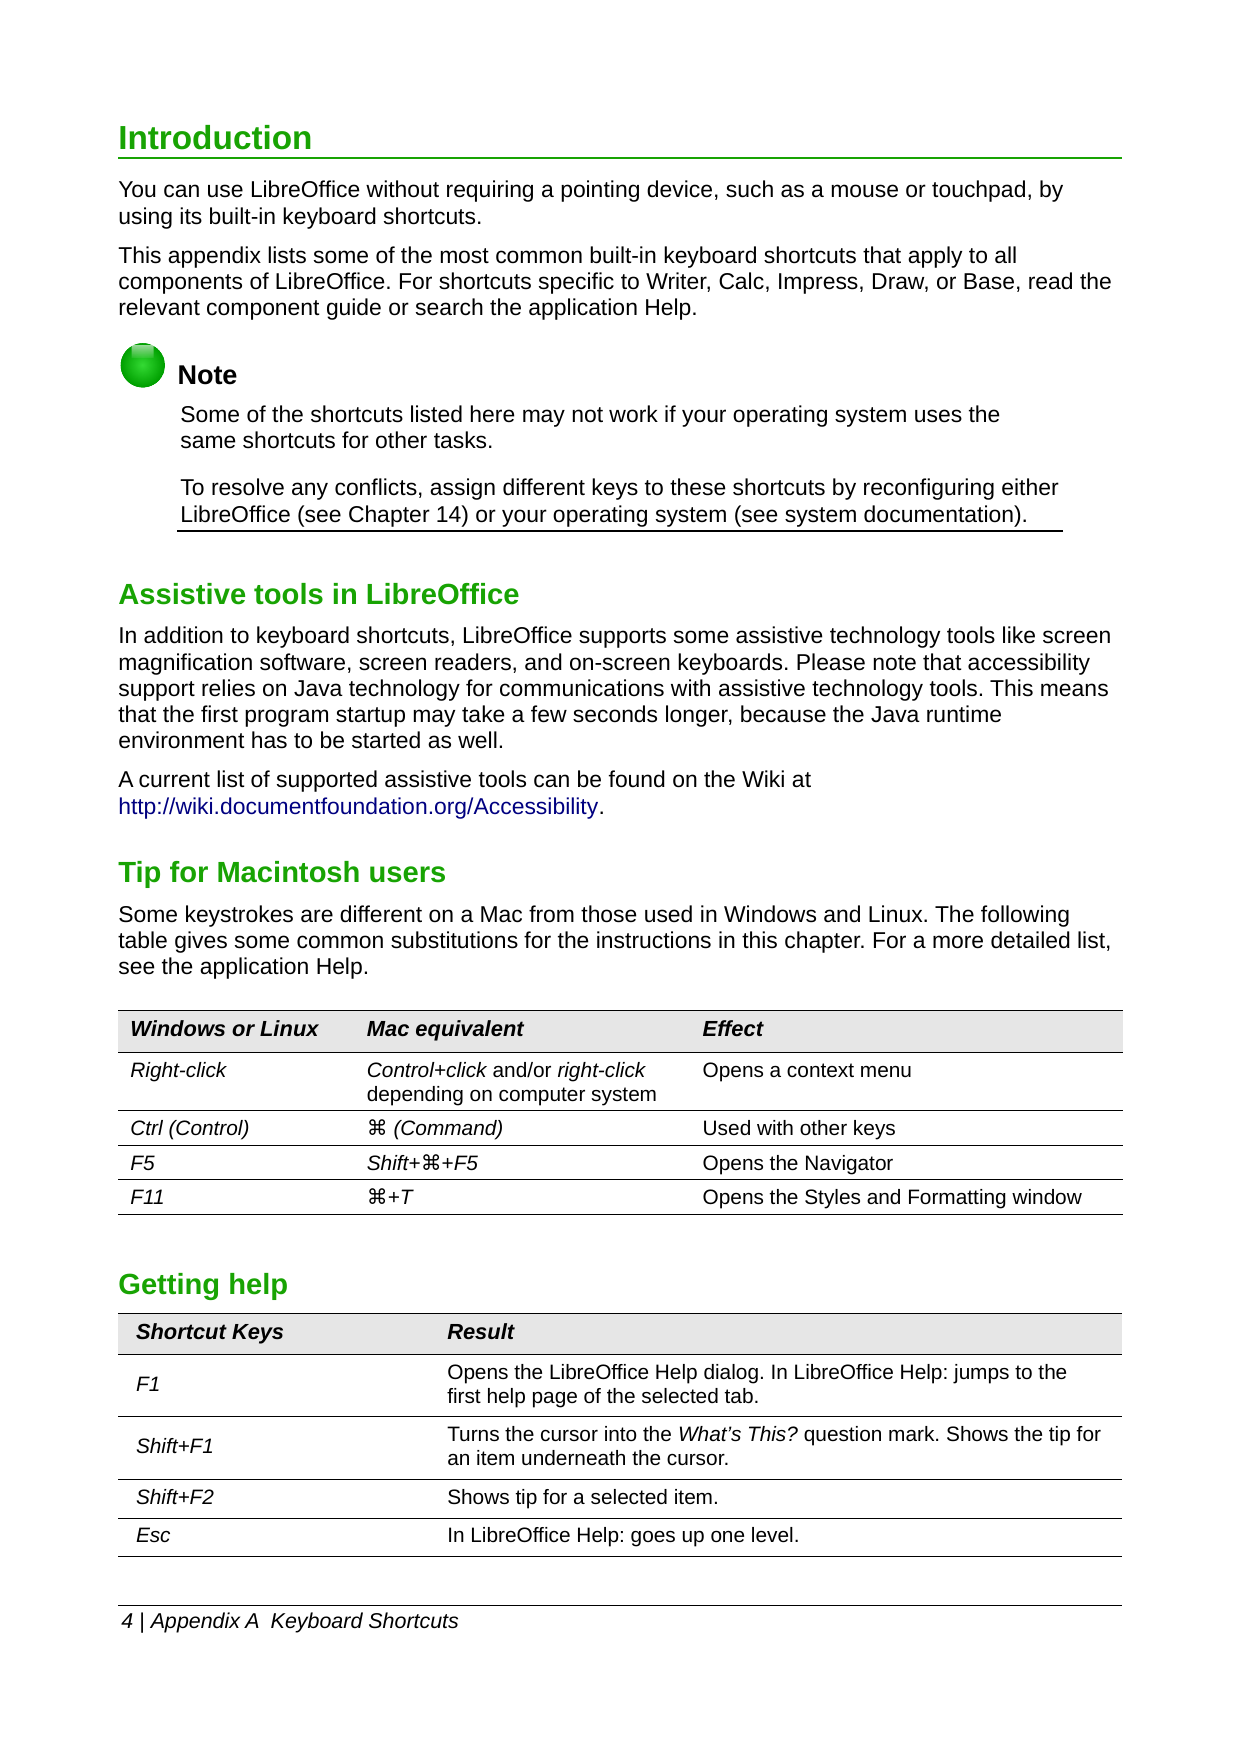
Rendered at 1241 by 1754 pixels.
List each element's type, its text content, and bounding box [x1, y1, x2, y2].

table_cell Right-click [118, 1053, 355, 1110]
table_header Shortcut Keys [118, 1314, 429, 1354]
text In addition to keyboard shortcuts, LibreOffice supports some assistive technology tools like screen magnification software, screen readers, and on-screen keyboards. Please note that accessibility support relies on Java technology for communications with assistive technology tools. This means that the first program startup may take a few seconds longer, because the Java runtime environment has to be started as well. [118, 622, 1122, 754]
table_cell F5 [118, 1146, 355, 1179]
text Some of the shortcuts listed here may not work if your operating system uses the same shortcuts for other tasks. [177, 397, 1063, 453]
table_cell ⌘+T [355, 1180, 691, 1214]
table_cell Shift+⌘+F5 [355, 1146, 691, 1179]
table_cell F1 [118, 1355, 429, 1416]
table_cell Ctrl (Control) [118, 1111, 355, 1145]
table_cell ⌘ (Command) [355, 1111, 691, 1145]
table_cell Opens a context menu [691, 1053, 1123, 1110]
subtitle Getting help [118, 1267, 1122, 1301]
table_cell Opens the Navigator [691, 1146, 1123, 1179]
text To resolve any conflicts, assign different keys to these shortcuts by reconfiguring either LibreOffice (see Chapter 14) or your operating system (see system documentation). [177, 471, 1063, 530]
text This appendix lists some of the most common built-in keyboard shortcuts that apply to all components of LibreOffice. For shortcuts specific to Writer, Calc, Impress, Draw, or Base, read the relevant component guide or search the application Help. [118, 242, 1122, 321]
table_cell Shows tip for a selected item. [429, 1480, 1122, 1517]
text Some keystrokes are different on a Mac from those used in Windows and Linux. The following table gives some common substitutions for the instructions in this chapter. For a more detailed list, see the application Help. [118, 901, 1122, 979]
table_cell Esc [118, 1519, 429, 1556]
table_header Windows or Linux [118, 1011, 355, 1052]
table_cell Used with other keys [691, 1111, 1123, 1145]
table_header Result [429, 1314, 1122, 1354]
table_cell Shift+F2 [118, 1480, 429, 1517]
subtitle Assistive tools in LibreOffice [118, 577, 1122, 610]
table_cell F11 [118, 1180, 355, 1214]
table_cell Shift+F1 [118, 1417, 429, 1479]
subtitle Introduction [118, 118, 1122, 157]
table_header Effect [691, 1011, 1123, 1052]
table_cell Turns the cursor into the What’s This? question mark. Shows the tip for an item underneath the cursor. [429, 1417, 1122, 1479]
table_cell Opens the Styles and Formatting window [691, 1180, 1123, 1214]
subtitle Note [118, 341, 1122, 390]
text You can use LibreOffice without requiring a pointing device, such as a mouse or touchpad, by using its built-in keyboard shortcuts. [118, 176, 1122, 229]
text A current list of supported assistive tools can be found on the Wiki at http://wiki.documentfoundation.org/Accessibility. [118, 766, 1122, 819]
table_cell Control+click and/or right-click depending on computer system [355, 1053, 691, 1110]
table_cell Opens the LibreOffice Help dialog. In LibreOffice Help: jumps to the first help page of the selected tab. [429, 1355, 1122, 1416]
subtitle Tip for Macintosh users [118, 855, 1122, 889]
table_cell In LibreOffice Help: goes up one level. [429, 1519, 1122, 1556]
table_header Mac equivalent [355, 1011, 691, 1052]
